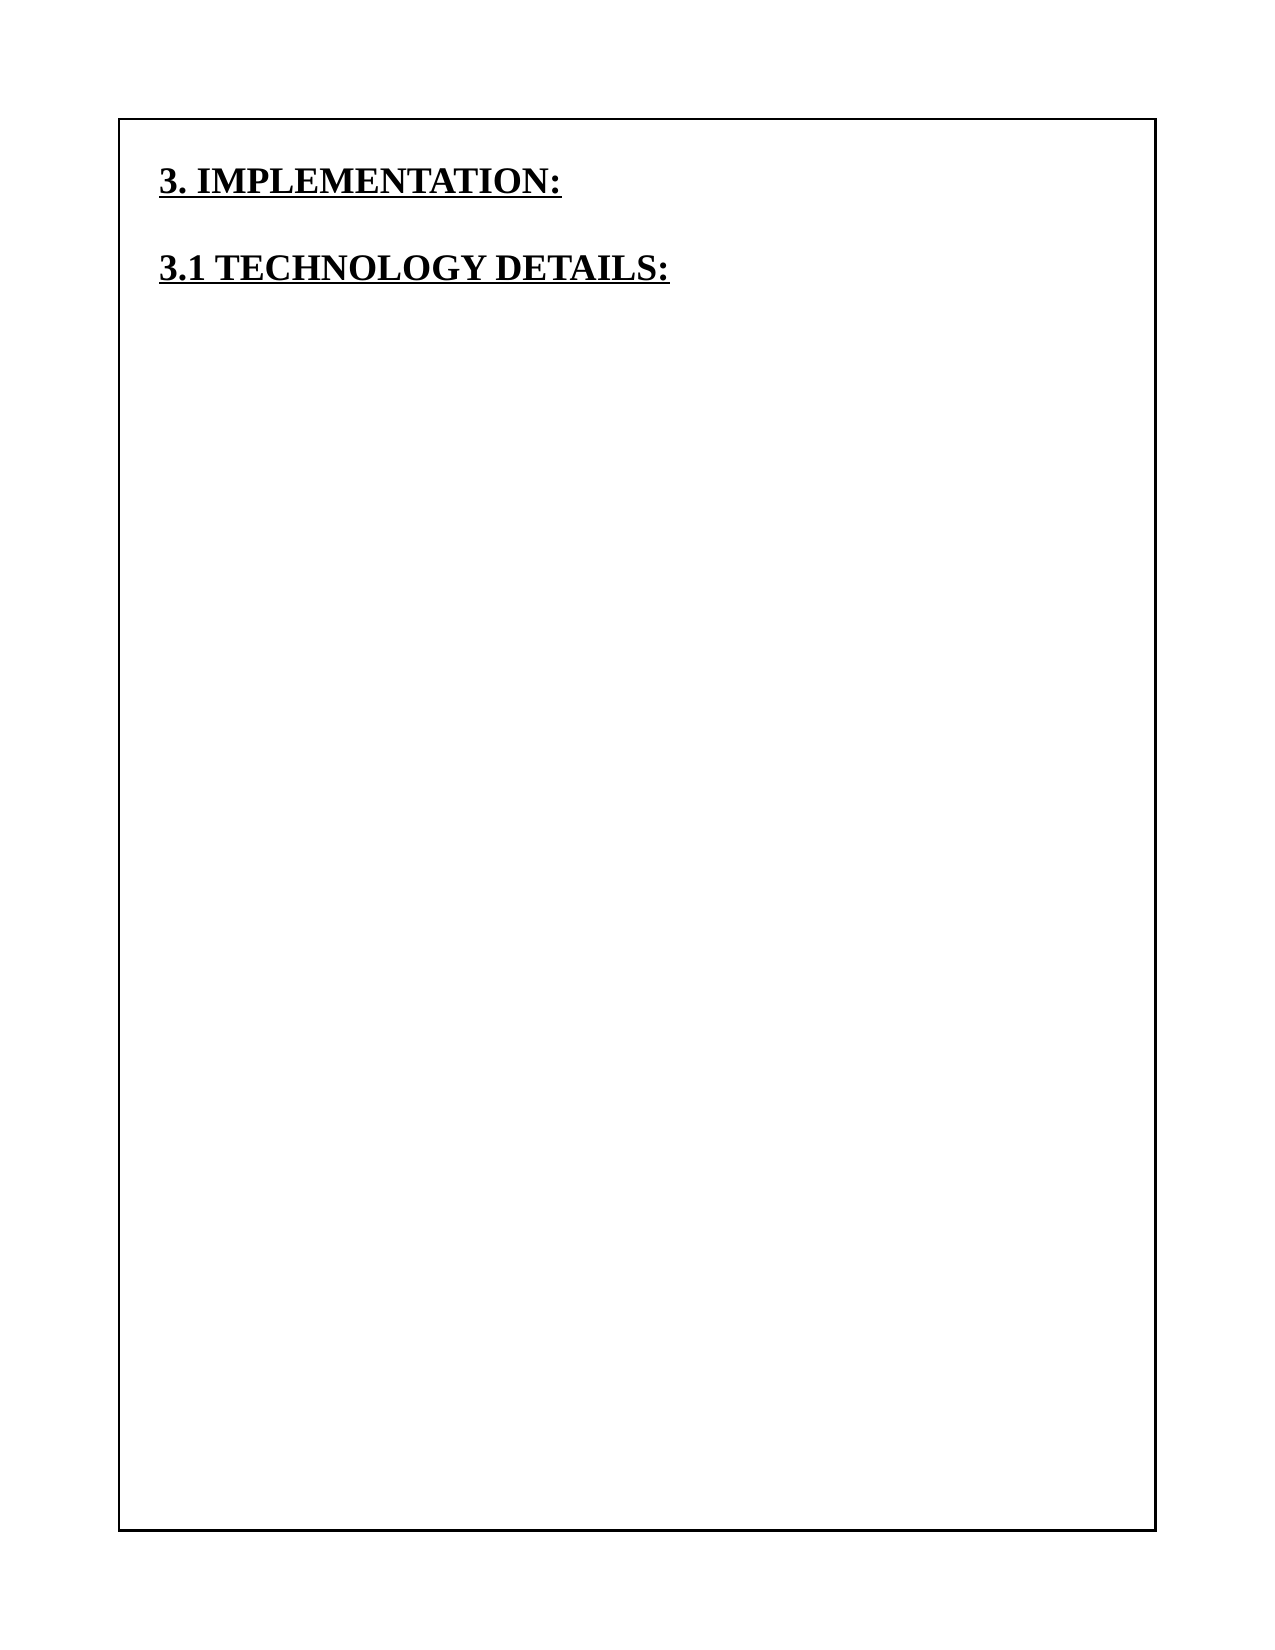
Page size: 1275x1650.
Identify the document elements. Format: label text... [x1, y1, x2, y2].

text 3.1 TECHNOLOGY DETAILS: [159, 245, 1116, 288]
text 3. IMPLEMENTATION: [159, 159, 1116, 202]
